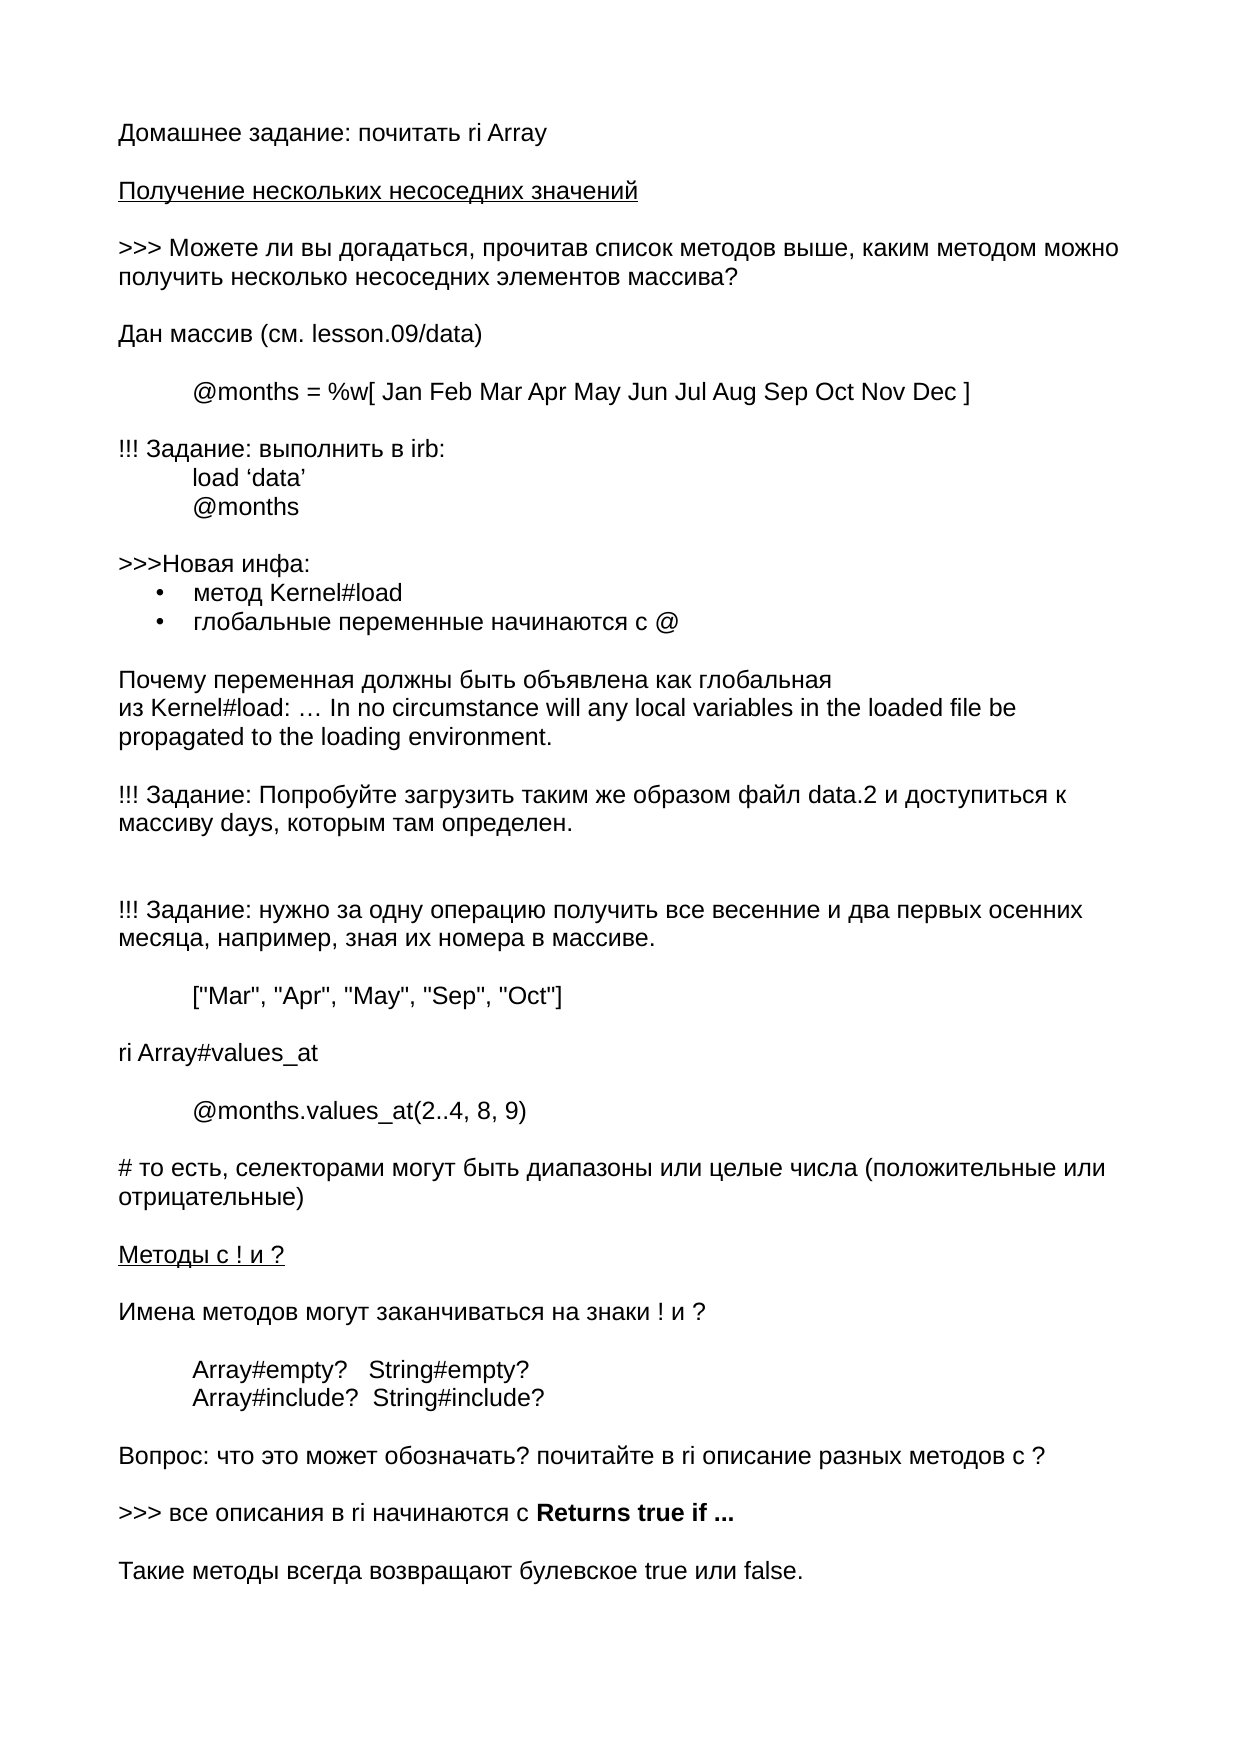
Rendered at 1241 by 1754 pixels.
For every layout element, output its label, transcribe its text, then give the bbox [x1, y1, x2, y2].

text @months [118, 492, 1122, 521]
text Почему переменная должны быть объявлена как глобальная [118, 664, 1122, 693]
text Дан массив (см. lesson.09/data) [118, 319, 1122, 348]
text !!! Задание: нужно за одну операцию получить все весенние и два первых осенних месяца, например, зная их номера в массиве. [118, 894, 1122, 952]
text Домашнее задание: почитать ri Array [118, 118, 1122, 147]
text Методы с ! и ? [118, 1239, 1122, 1268]
list глобальные переменные начинаются с @ [156, 607, 1122, 636]
text !!! Задание: Попробуйте загрузить таким же образом файл data.2 и доступиться к массиву days, которым там определен. [118, 779, 1122, 837]
text Вопрос: что это может обозначать? почитайте в ri описание разных методов с ? [118, 1441, 1122, 1469]
text @months = %w[ Jan Feb Mar Apr May Jun Jul Aug Sep Oct Nov Dec ] [118, 377, 1122, 406]
text Array#empty? String#empty? [118, 1354, 1122, 1383]
text Такие методы всегда возвращают булевское true или false. [118, 1556, 1122, 1584]
text >>> все описания в ri начинаются с Returns true if ... [118, 1498, 1122, 1527]
text >>> Можете ли вы догадаться, прочитав список методов выше, каким методом можно получить несколько несоседних элементов массива? [118, 233, 1122, 291]
text Имена методов могут заканчиваться на знаки ! и ? [118, 1297, 1122, 1326]
text !!! Задание: выполнить в irb: [118, 434, 1122, 463]
text load ‘data’ [118, 463, 1122, 492]
text ri Array#values_at [118, 1038, 1122, 1067]
text ["Mar", "Apr", "May", "Sep", "Oct"] [118, 981, 1122, 1009]
list метод Kernel#load [156, 578, 1122, 607]
text @months.values_at(2..4, 8, 9) [118, 1096, 1122, 1124]
text # то есть, селекторами могут быть диапазоны или целые числа (положительные или отрицательные) [118, 1153, 1122, 1211]
text >>>Новая инфа: [118, 549, 1122, 578]
text Array#include? String#include? [118, 1383, 1122, 1412]
text Получение нескольких несоседних значений [118, 176, 1122, 204]
text из Kernel#load: … In no circumstance will any local variables in the loaded file be propagated to the loading environment. [118, 693, 1122, 751]
